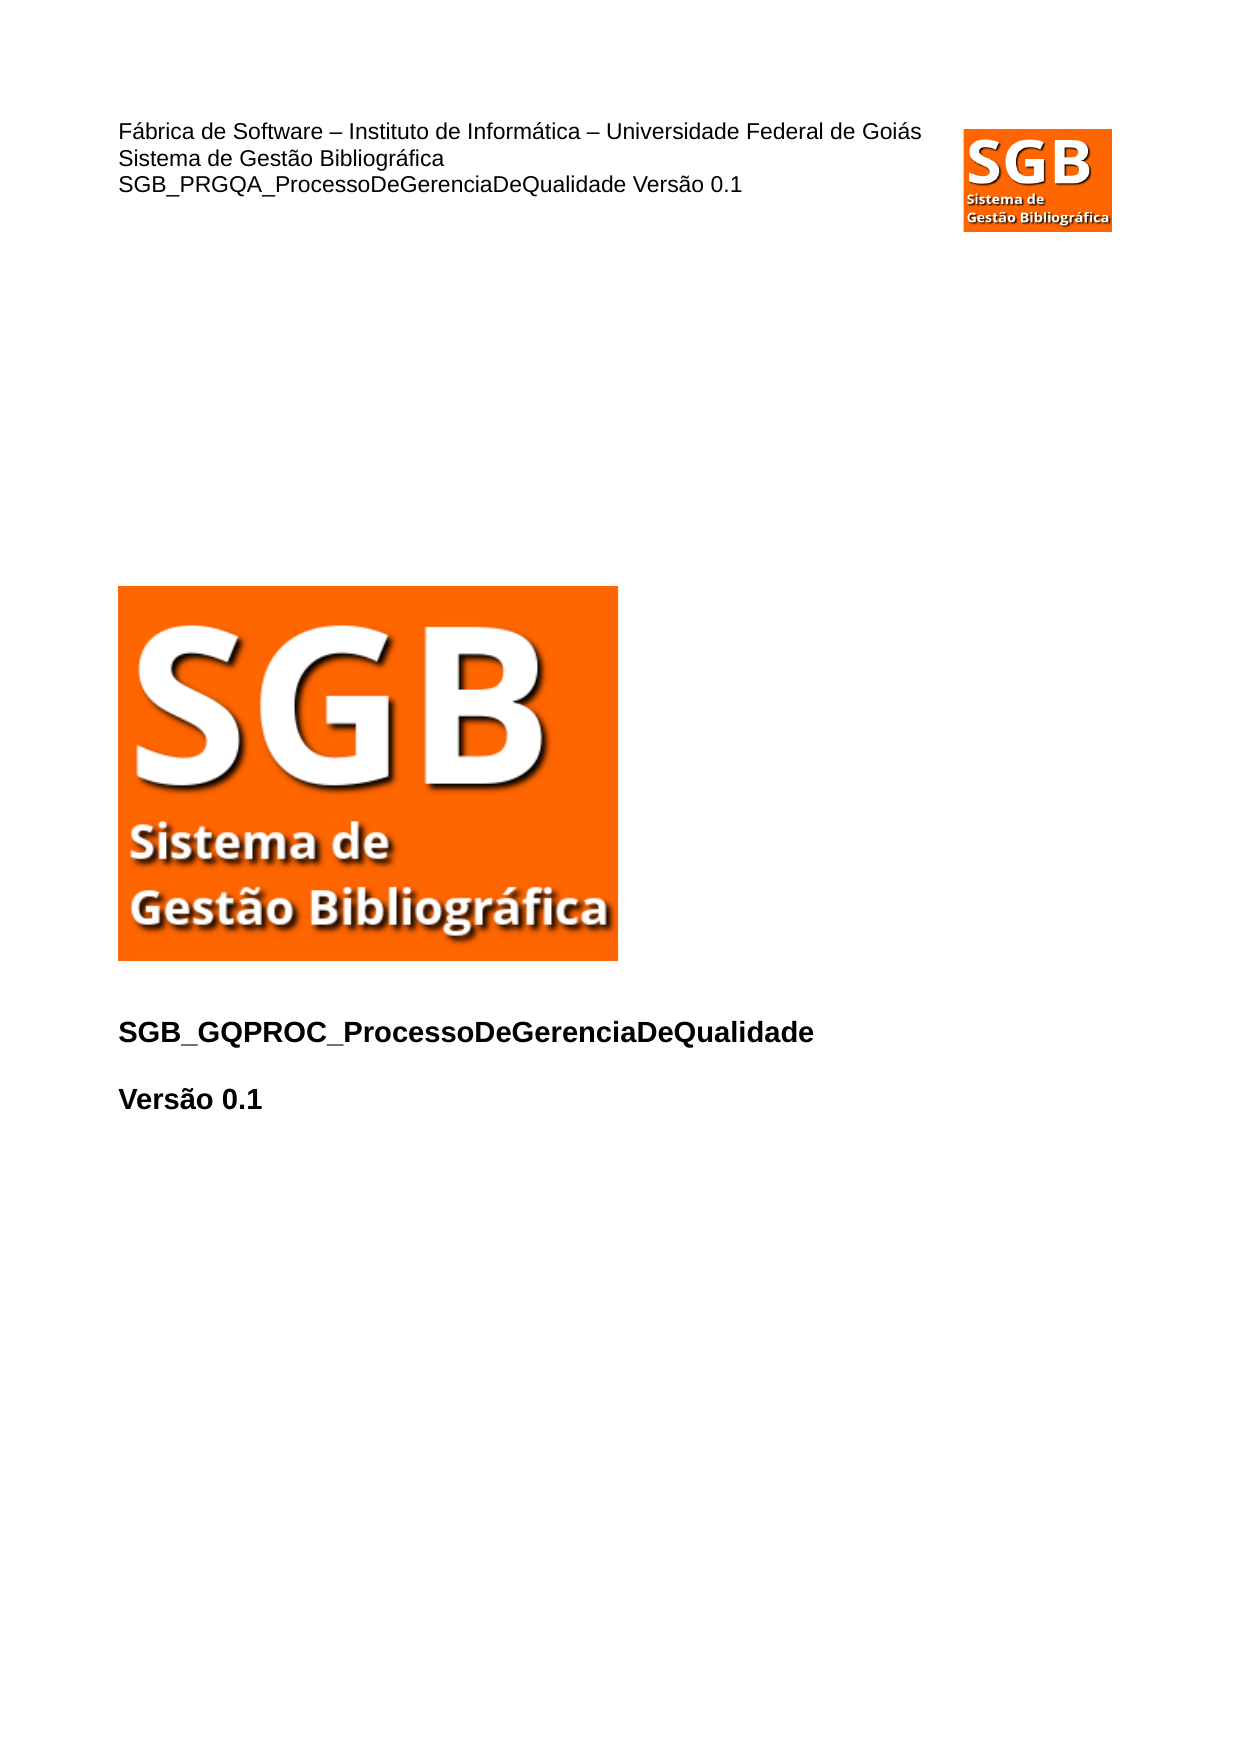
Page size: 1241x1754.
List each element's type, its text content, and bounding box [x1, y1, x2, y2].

picture [118, 586, 619, 961]
text Versão 0.1 [118, 1082, 1122, 1116]
text SGB_GQPROC_ProcessoDeGerenciaDeQualidade [118, 1015, 1122, 1049]
picture [963, 129, 1112, 232]
